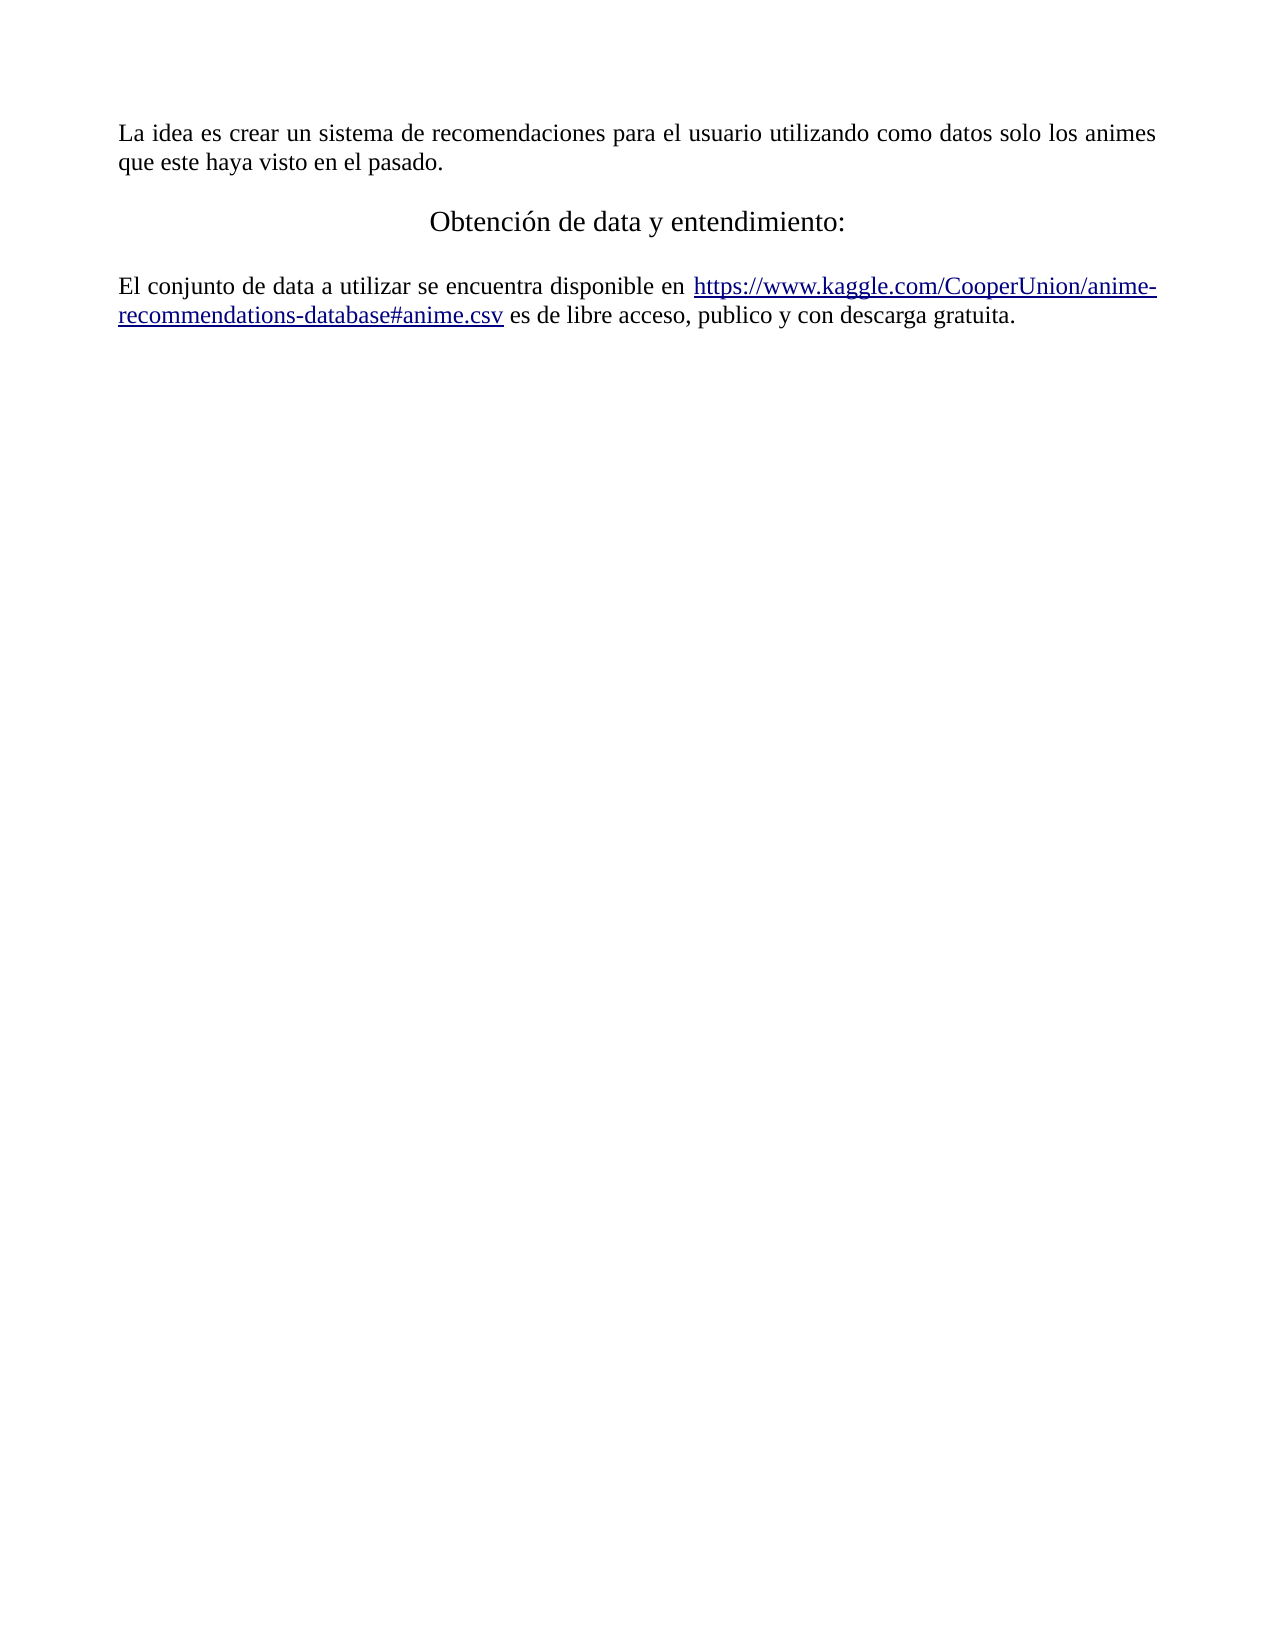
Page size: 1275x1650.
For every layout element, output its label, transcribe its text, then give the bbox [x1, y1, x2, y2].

text Obtención de data y entendimiento: [118, 204, 1157, 238]
text La idea es crear un sistema de recomendaciones para el usuario utilizando como datos solo los animes que este haya visto en el pasado. [118, 118, 1157, 176]
text El conjunto de data a utilizar se encuentra disponible en https://www.kaggle.com/CooperUnion/anime-recommendations-database#anime.csv es de libre acceso, publico y con descarga gratuita. [118, 271, 1157, 329]
